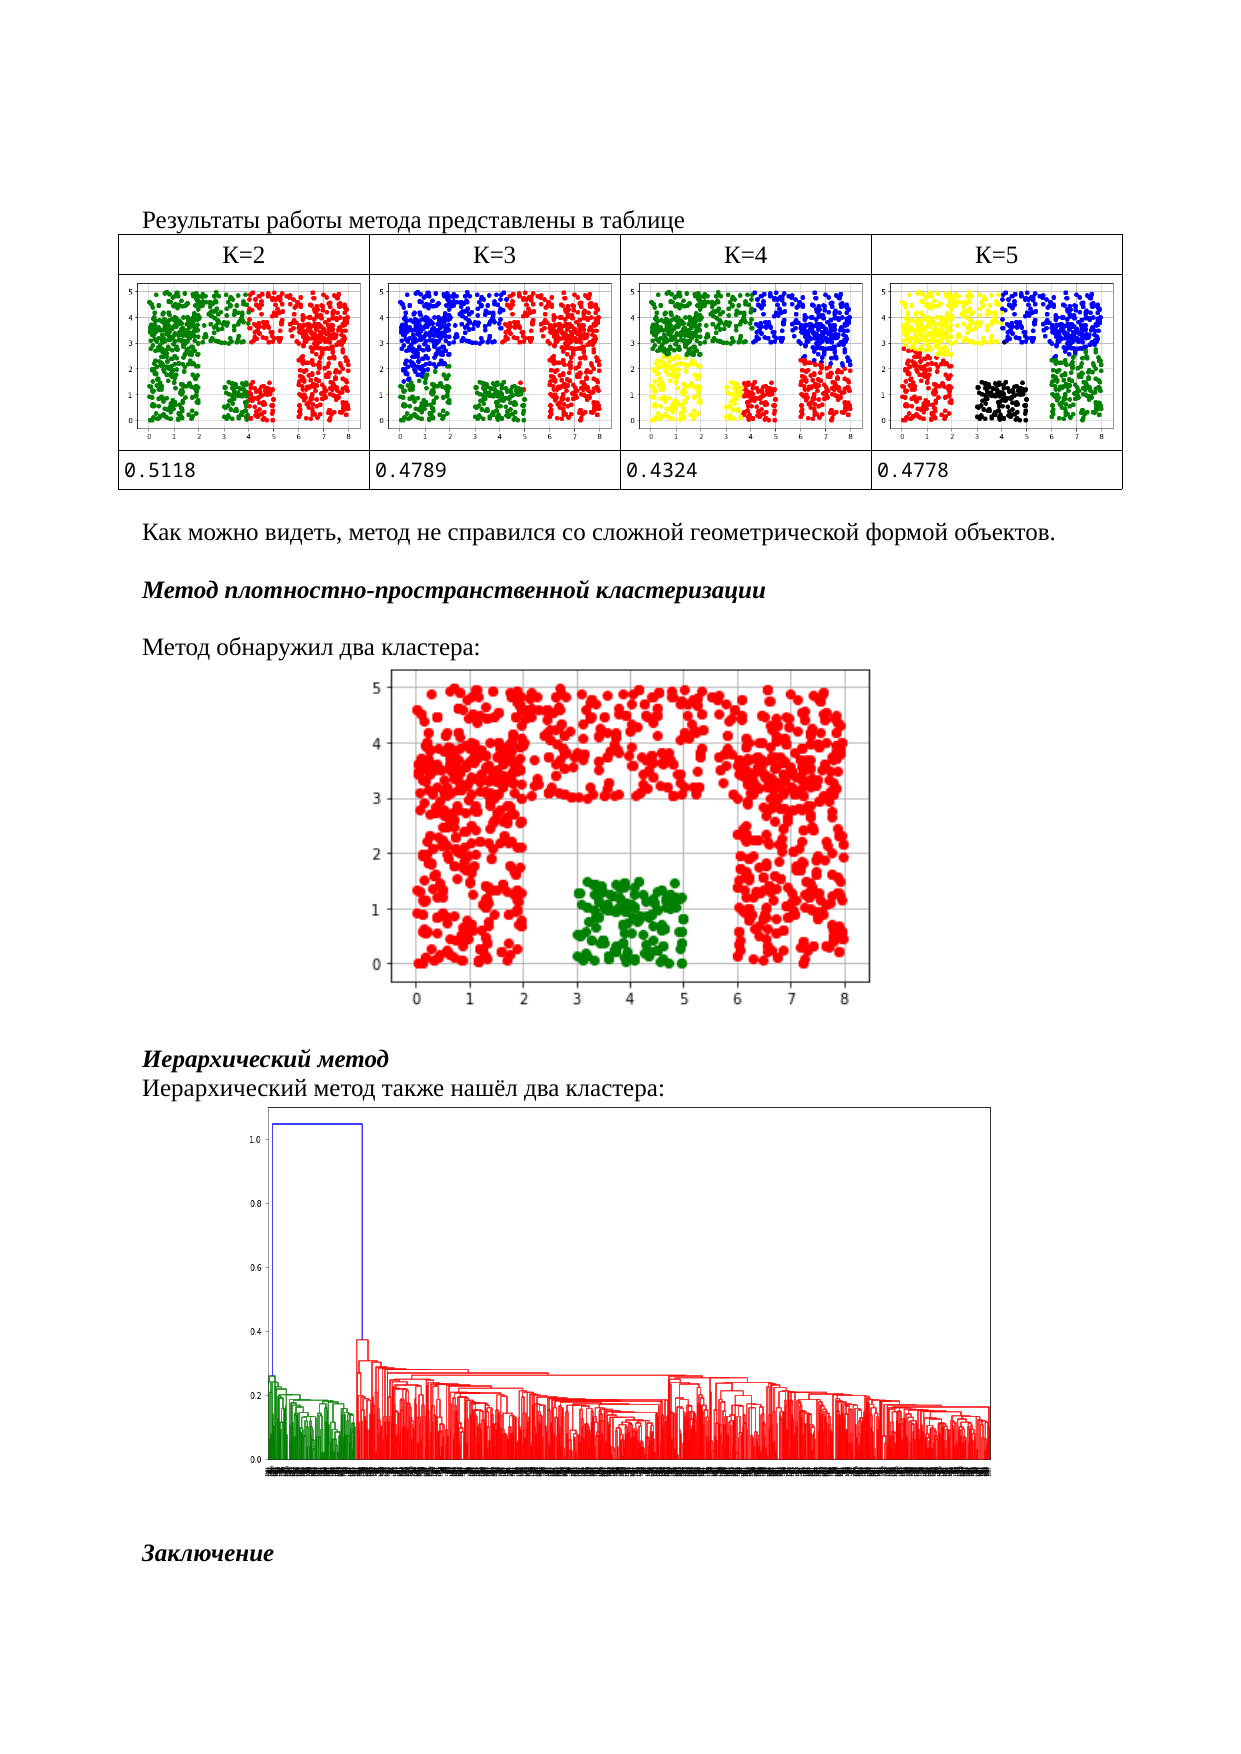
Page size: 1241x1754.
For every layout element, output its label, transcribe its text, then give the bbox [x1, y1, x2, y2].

table_header К=5 [872, 235, 1122, 274]
picture [123, 280, 364, 444]
text Метод плотностно-пространственной кластеризации [142, 575, 1122, 604]
picture [243, 1101, 997, 1481]
picture [361, 661, 879, 1016]
picture [625, 280, 866, 444]
table_cell [119, 275, 369, 450]
table_header К=3 [370, 235, 620, 274]
table_cell 0.4778 [872, 451, 1122, 489]
table_cell 0.4324 [621, 451, 871, 489]
text Заключение [142, 1538, 1122, 1567]
table_cell [370, 275, 620, 450]
table_cell 0.5118 [119, 451, 369, 489]
table_header К=4 [621, 235, 871, 274]
table_cell [621, 275, 871, 450]
text Результаты работы метода представлены в таблице [142, 205, 1122, 234]
text Метод обнаружил два кластера: [142, 632, 1122, 661]
table_cell 0.4789 [370, 451, 620, 489]
table_header К=2 [119, 235, 369, 274]
text Иерархический метод [142, 1044, 1122, 1073]
picture [876, 280, 1117, 444]
text Иерархический метод также нашёл два кластера: [142, 1073, 1122, 1102]
text Как можно видеть, метод не справился со сложной геометрической формой объектов. [142, 517, 1122, 546]
picture [374, 280, 615, 444]
table_cell [872, 275, 1122, 450]
